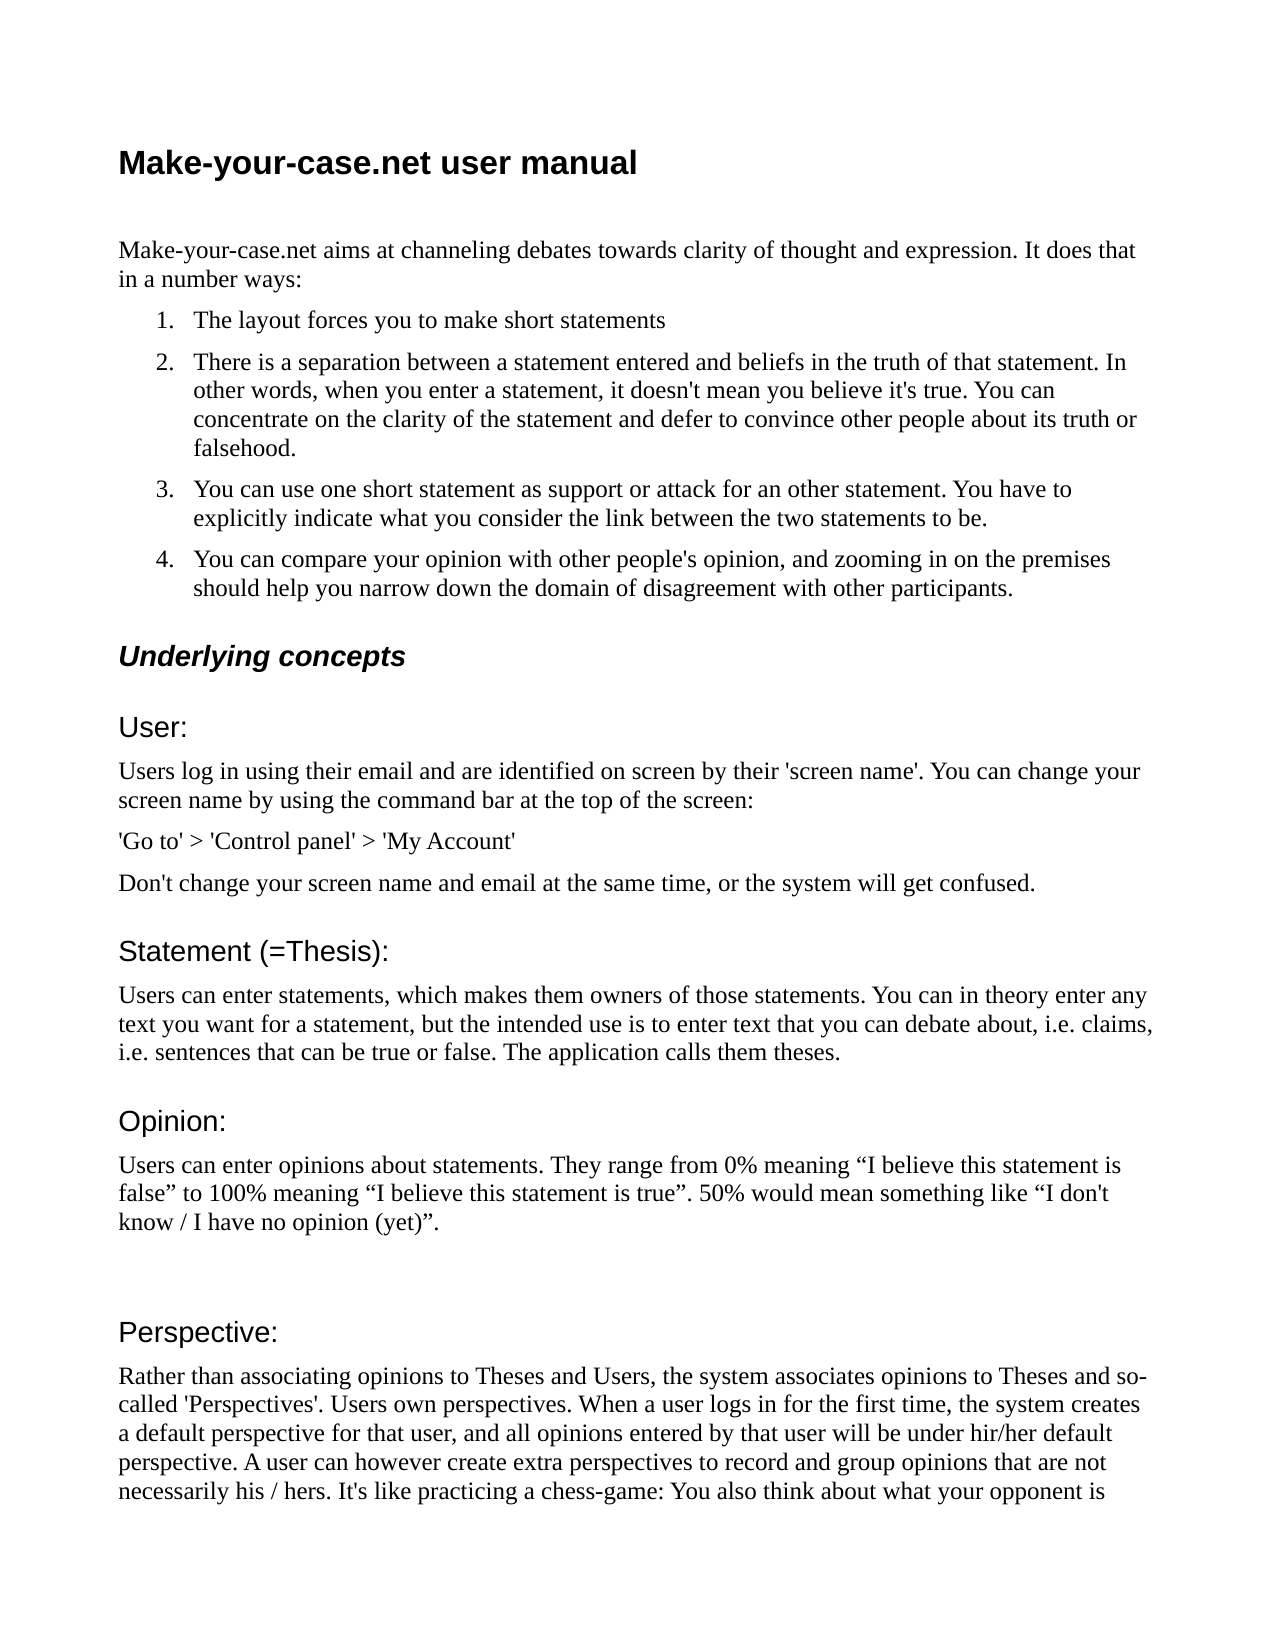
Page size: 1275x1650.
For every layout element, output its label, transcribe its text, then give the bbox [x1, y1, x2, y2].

list You can use one short statement as support or attack for an other statement. You have to explicitly indicate what you consider the link between the two statements to be. [156, 474, 1157, 532]
text Rather than associating opinions to Theses and Users, the system associates opinions to Theses and so-called 'Perspectives'. Users own perspectives. When a user logs in for the first time, the system creates a default perspective for that user, and all opinions entered by that user will be under hir/her default perspective. A user can however create extra perspectives to record and group opinions that are not necessarily his / hers. It's like practicing a chess-game: You also think about what your opponent is [118, 1361, 1157, 1504]
subtitle Make-your-case.net user manual [118, 143, 1157, 182]
text 'Go to' > 'Control panel' > 'My Account' [118, 826, 1157, 855]
subtitle Opinion: [118, 1104, 1157, 1137]
list The layout forces you to make short statements [156, 306, 1157, 334]
text Users can enter opinions about statements. They range from 0% meaning “I believe this statement is false” to 100% meaning “I believe this statement is true”. 50% would mean something like “I don't know / I have no opinion (yet)”. [118, 1150, 1157, 1236]
list There is a separation between a statement entered and beliefs in the truth of that statement. In other words, when you enter a statement, it doesn't mean you believe it's true. You can concentrate on the clarity of the statement and defer to convince other people about its truth or falsehood. [156, 347, 1157, 462]
list You can compare your opinion with other people's opinion, and zooming in on the premises should help you narrow down the domain of disagreement with other participants. [156, 544, 1157, 602]
text Users can enter statements, which makes them owners of those statements. You can in theory enter any text you want for a statement, but the intended use is to enter text that you can debate about, i.e. claims, i.e. sentences that can be true or false. The application calls them theses. [118, 980, 1157, 1066]
subtitle Perspective: [118, 1315, 1157, 1348]
subtitle User: [118, 710, 1157, 744]
text Make-your-case.net aims at channeling debates towards clarity of thought and expression. It does that in a number ways: [118, 236, 1157, 293]
subtitle Statement (=Thesis): [118, 934, 1157, 967]
subtitle Underlying concepts [118, 639, 1157, 673]
text Users log in using their email and are identified on screen by their 'screen name'. You can change your screen name by using the command bar at the top of the screen: [118, 756, 1157, 814]
text Don't change your screen name and email at the same time, or the system will get confused. [118, 868, 1157, 896]
